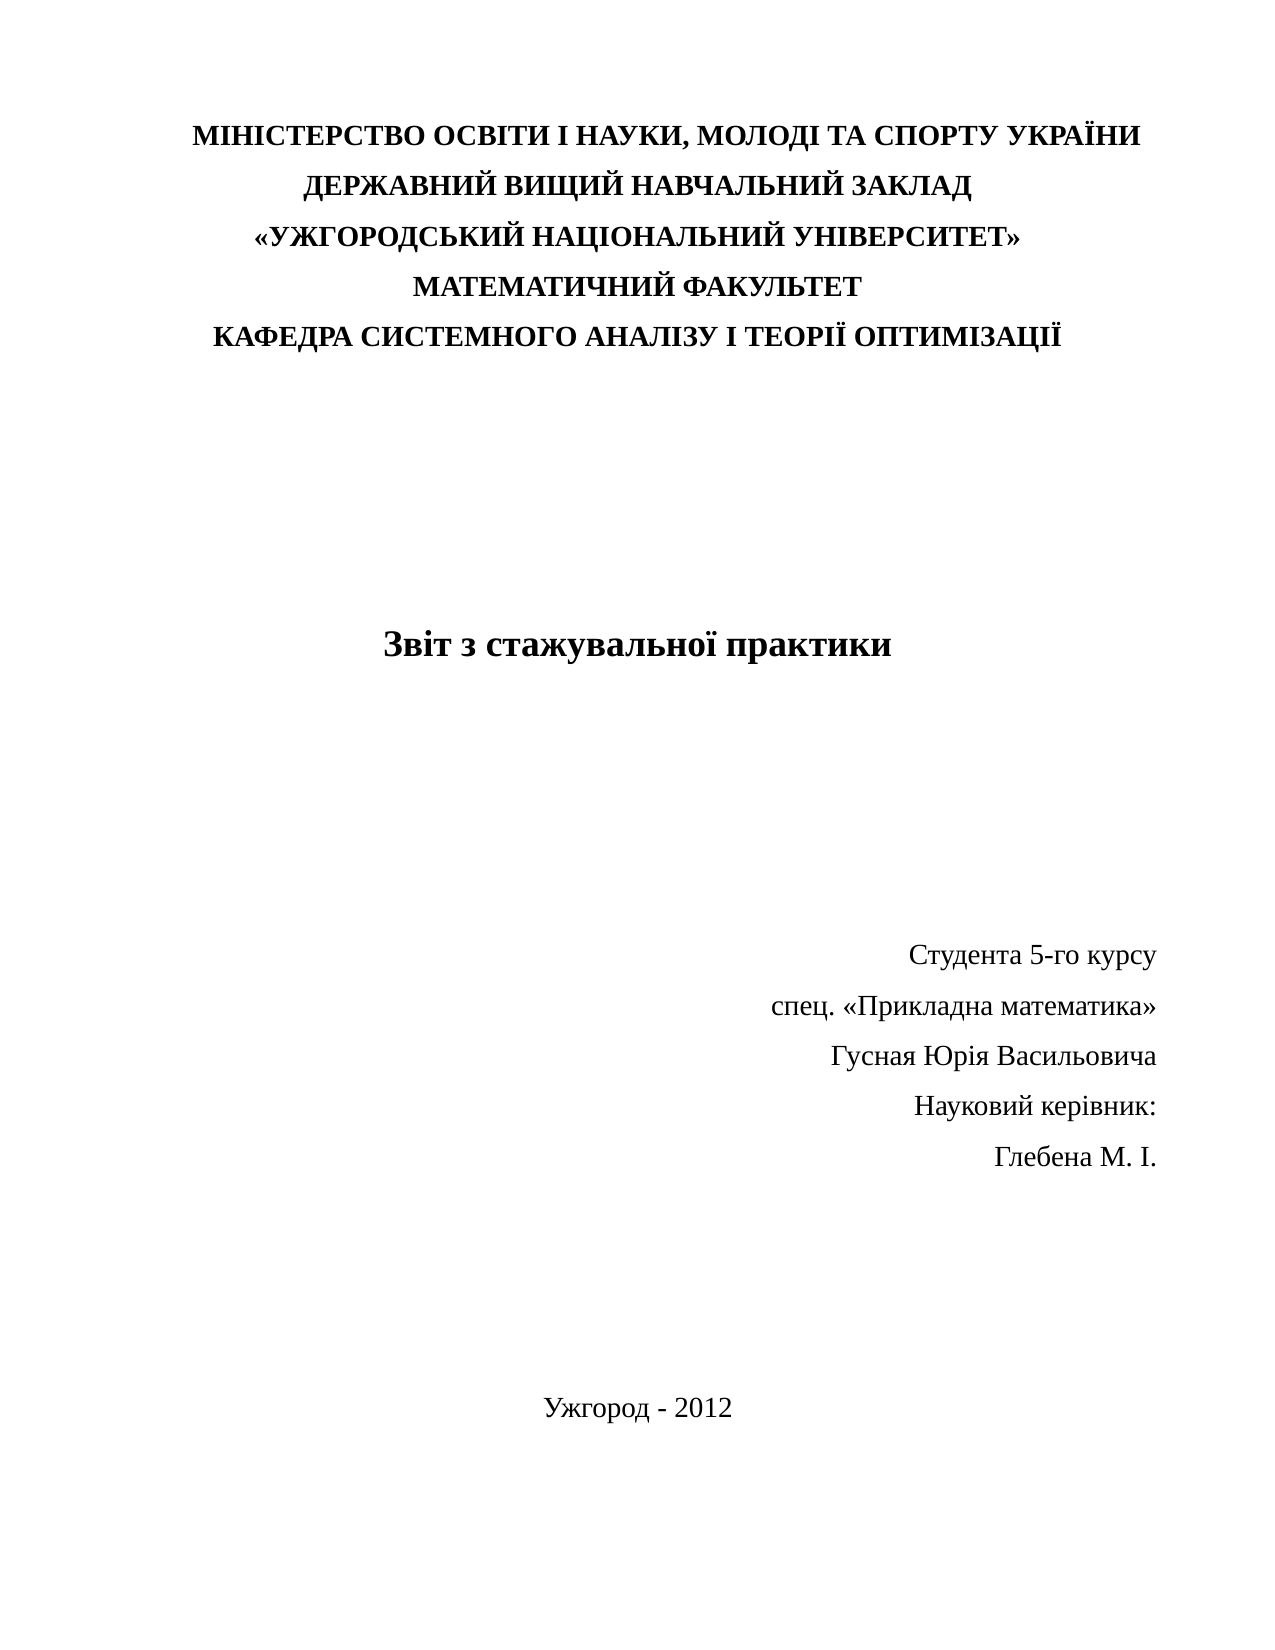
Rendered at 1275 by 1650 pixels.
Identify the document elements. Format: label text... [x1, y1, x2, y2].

text Глебена М. І. [118, 1139, 1157, 1172]
text МІНІСТЕРСТВО ОСВІТИ І НАУКИ, МОЛОДІ ТА СПОРТУ УКРАЇНИ [118, 118, 1157, 152]
text МАТЕМАТИЧНИЙ ФАКУЛЬТЕТ [118, 269, 1157, 303]
text ДЕРЖАВНИЙ ВИЩИЙ НАВЧАЛЬНИЙ ЗАКЛАД [118, 168, 1157, 202]
text спец. «Прикладна математика» [118, 988, 1157, 1021]
text Звіт з стажувальної практики [118, 621, 1157, 664]
text «УЖГОРОДСЬКИЙ НАЦІОНАЛЬНИЙ УНІВЕРСИТЕТ» [118, 219, 1157, 252]
text КАФЕДРА СИСТЕМНОГО АНАЛІЗУ І ТЕОРІЇ ОПТИМІЗАЦІЇ [118, 319, 1157, 353]
text Науковий керівник: [118, 1088, 1157, 1122]
text Гусная Юрія Васильовича [118, 1038, 1157, 1072]
text Студента 5-го курсу [118, 937, 1157, 971]
text Ужгород - 2012 [118, 1390, 1157, 1424]
